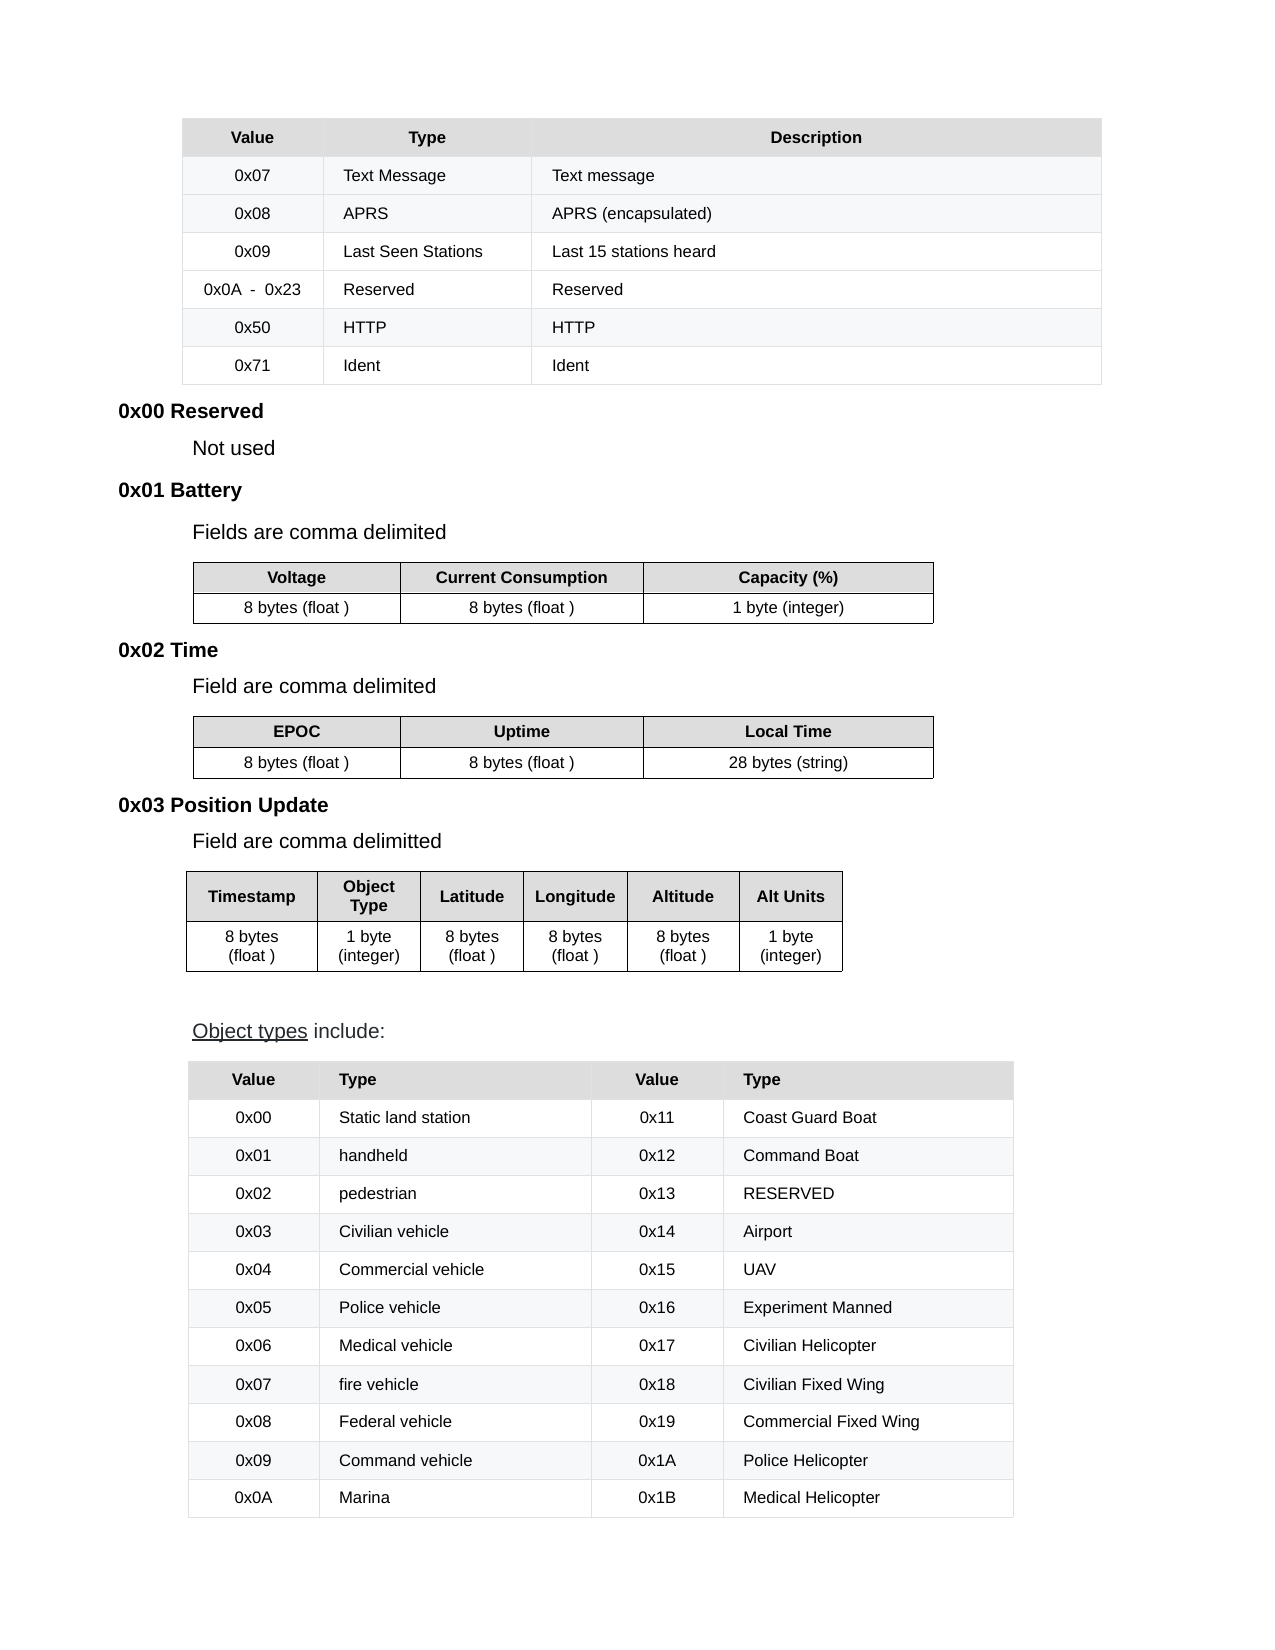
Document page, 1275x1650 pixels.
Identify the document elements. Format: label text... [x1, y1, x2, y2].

table_cell 0x0A - 0x23 [183, 271, 323, 308]
table_cell 0x19 [592, 1404, 723, 1441]
table_cell Last Seen Stations [324, 233, 531, 270]
table_cell Federal vehicle [320, 1404, 591, 1441]
table_cell Medical Helicopter [724, 1480, 1013, 1517]
table_cell Text Message [324, 157, 531, 194]
subtitle 0x03 Position Update [118, 792, 1157, 816]
table_cell Medical vehicle [320, 1328, 591, 1365]
table_cell 0x12 [592, 1138, 723, 1175]
text Fields are comma delimited [192, 519, 1157, 543]
table_cell Civilian vehicle [320, 1214, 591, 1251]
table_cell 0x11 [592, 1100, 723, 1137]
table_header Type [724, 1062, 1013, 1099]
table_cell Civilian Helicopter [724, 1328, 1013, 1365]
table_cell 0x08 [189, 1404, 319, 1441]
table_cell Ident [532, 347, 1101, 384]
table_header Alt Units [740, 872, 842, 921]
table_cell Police vehicle [320, 1290, 591, 1327]
table_header Local Time [644, 717, 933, 747]
table_cell APRS [324, 195, 531, 232]
table_cell 0x50 [183, 309, 323, 346]
table_cell UAV [724, 1252, 1013, 1289]
table_header Description [532, 119, 1101, 156]
table_header EPOC [194, 717, 400, 747]
table_cell Commercial vehicle [320, 1252, 591, 1289]
table_cell 0x05 [189, 1290, 319, 1327]
table_cell 0x08 [183, 195, 323, 232]
table_cell fire vehicle [320, 1366, 591, 1403]
table_cell Static land station [320, 1100, 591, 1137]
table_cell 0x1B [592, 1480, 723, 1517]
table_cell 0x17 [592, 1328, 723, 1365]
table_cell 0x18 [592, 1366, 723, 1403]
table_cell Command vehicle [320, 1442, 591, 1479]
table_header Object Type [318, 872, 420, 921]
subtitle 0x02 Time [118, 638, 1157, 662]
table_cell HTTP [532, 309, 1101, 346]
table_cell Experiment Manned [724, 1290, 1013, 1327]
table_header Type [320, 1062, 591, 1099]
table_cell Police Helicopter [724, 1442, 1013, 1479]
table_cell 0x16 [592, 1290, 723, 1327]
table_cell 0x07 [183, 157, 323, 194]
table_header Type [324, 119, 531, 156]
table_cell 8 bytes (float ) [401, 748, 643, 778]
table_cell Airport [724, 1214, 1013, 1251]
table_cell Ident [324, 347, 531, 384]
table_header Capacity (%) [644, 563, 933, 592]
table_cell Command Boat [724, 1138, 1013, 1175]
table_cell 0x02 [189, 1176, 319, 1213]
table_cell 0x07 [189, 1366, 319, 1403]
table_cell 8 bytes (float ) [194, 594, 400, 623]
table_cell 0x06 [189, 1328, 319, 1365]
table_cell Last 15 stations heard [532, 233, 1101, 270]
table_header Value [189, 1062, 319, 1099]
table_cell 0x14 [592, 1214, 723, 1251]
text Not used [192, 435, 1157, 459]
table_cell 0x00 [189, 1100, 319, 1137]
table_cell 0x1A [592, 1442, 723, 1479]
subtitle 0x00 Reserved [118, 399, 1157, 423]
text Object types include: [192, 1018, 1157, 1042]
table_cell APRS (encapsulated) [532, 195, 1101, 232]
table_cell Reserved [324, 271, 531, 308]
table_cell 8 bytes (float ) [628, 922, 739, 971]
table_header Uptime [401, 717, 643, 747]
table_cell 0x04 [189, 1252, 319, 1289]
table_cell 8 bytes (float ) [401, 594, 643, 623]
table_cell 0x0A [189, 1480, 319, 1517]
table_cell HTTP [324, 309, 531, 346]
table_cell Coast Guard Boat [724, 1100, 1013, 1137]
text Field are comma delimitted [192, 829, 1157, 853]
table_cell RESERVED [724, 1176, 1013, 1213]
table_cell 8 bytes (float ) [421, 922, 523, 971]
table_cell 1 byte (integer) [318, 922, 420, 971]
table_header Timestamp [187, 872, 317, 921]
table_cell handheld [320, 1138, 591, 1175]
table_cell Reserved [532, 271, 1101, 308]
table_cell 1 byte (integer) [740, 922, 842, 971]
table_header Value [183, 119, 323, 156]
text Field are comma delimited [192, 674, 1157, 698]
table_header Voltage [194, 563, 400, 592]
table_cell 28 bytes (string) [644, 748, 933, 778]
table_cell Marina [320, 1480, 591, 1517]
table_cell 0x13 [592, 1176, 723, 1213]
table_cell 0x09 [183, 233, 323, 270]
table_cell Text message [532, 157, 1101, 194]
table_cell Commercial Fixed Wing [724, 1404, 1013, 1441]
table_cell 8 bytes (float ) [194, 748, 400, 778]
table_cell 0x71 [183, 347, 323, 384]
table_cell 1 byte (integer) [644, 594, 933, 623]
table_header Latitude [421, 872, 523, 921]
table_cell Civilian Fixed Wing [724, 1366, 1013, 1403]
table_header Value [592, 1062, 723, 1099]
table_cell 0x15 [592, 1252, 723, 1289]
table_header Altitude [628, 872, 739, 921]
table_cell 8 bytes (float ) [187, 922, 317, 971]
table_header Current Consumption [401, 563, 643, 592]
table_cell 8 bytes (float ) [524, 922, 627, 971]
table_header Longitude [524, 872, 627, 921]
table_cell 0x09 [189, 1442, 319, 1479]
text 0x01 Battery [118, 477, 1157, 501]
table_cell 0x03 [189, 1214, 319, 1251]
table_cell 0x01 [189, 1138, 319, 1175]
table_cell pedestrian [320, 1176, 591, 1213]
